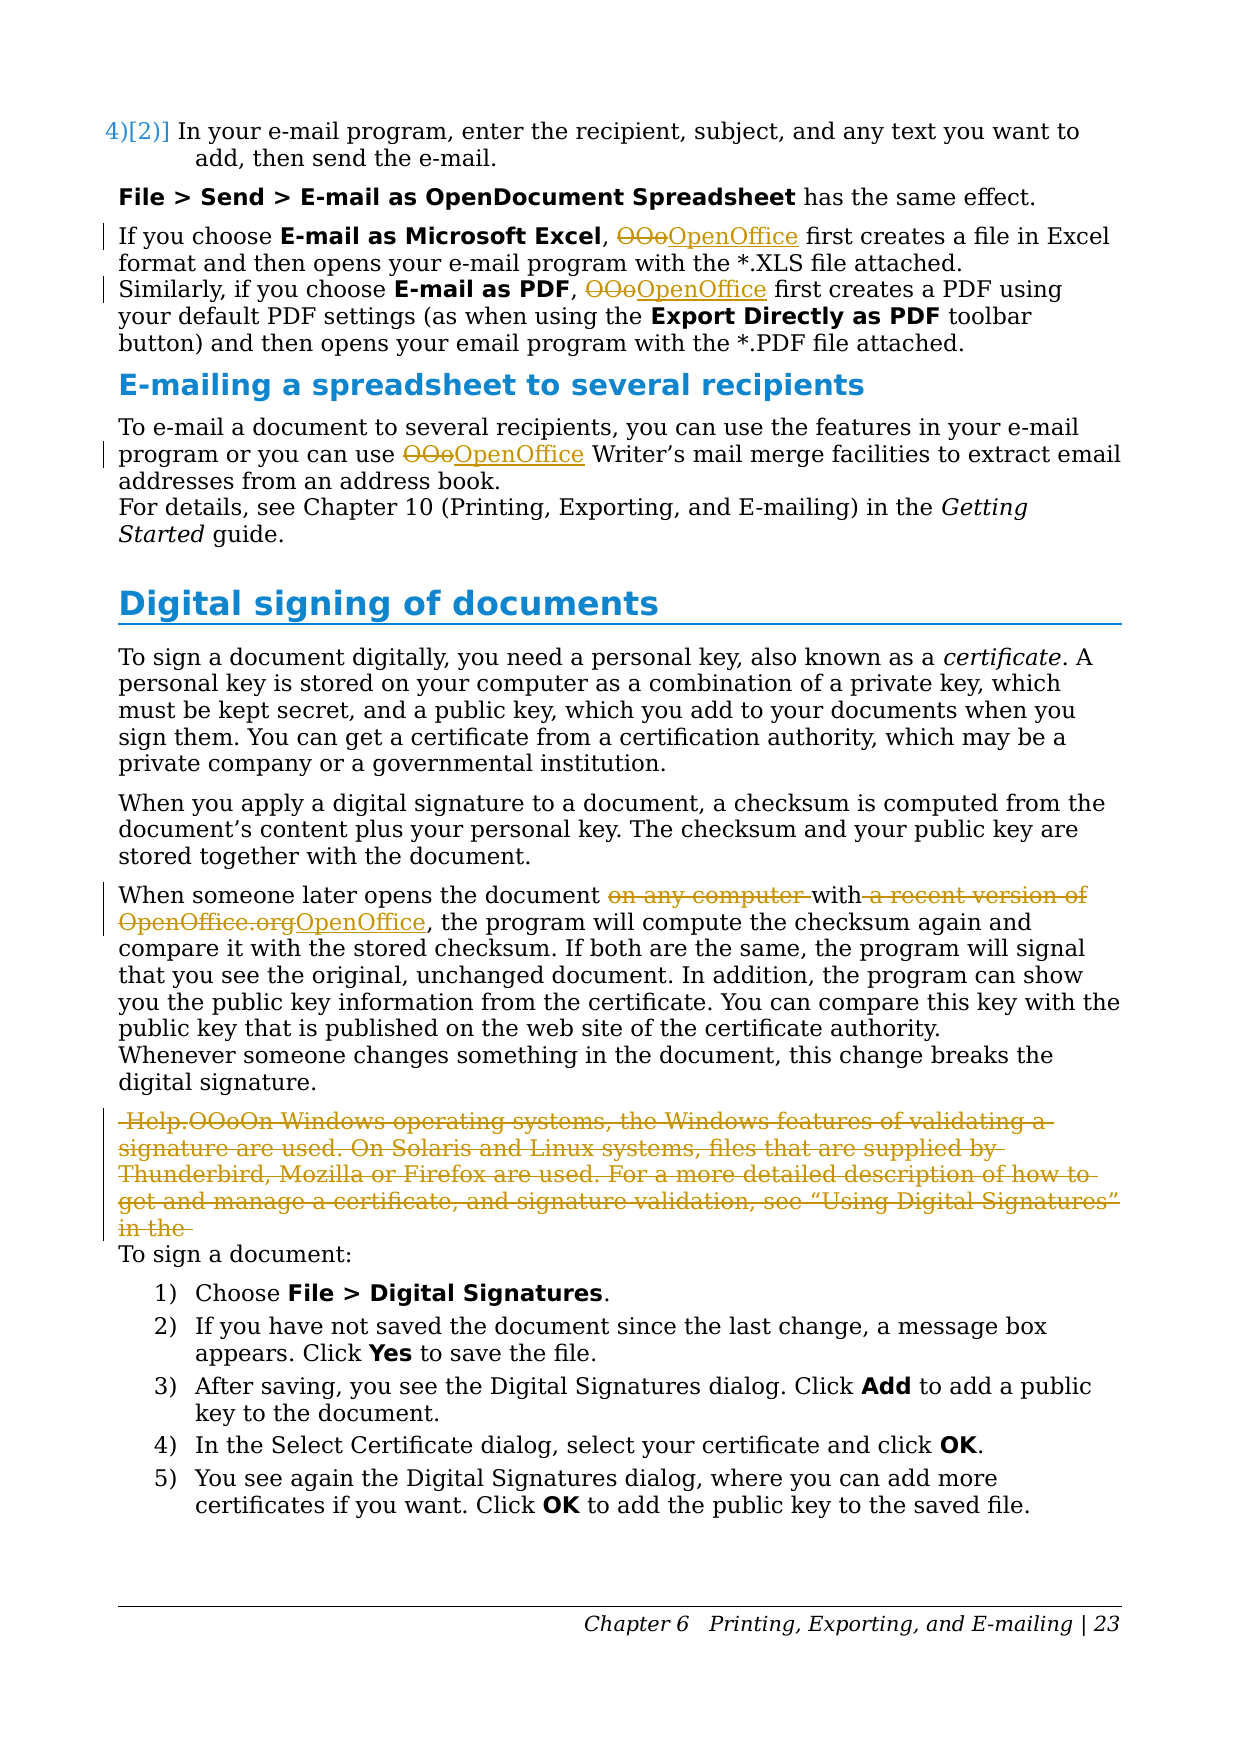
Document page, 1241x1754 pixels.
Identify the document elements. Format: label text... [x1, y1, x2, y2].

text For details, see Chapter 10 (Printing, Exporting, and E-mailing) in the Getting Started guide. [118, 494, 1122, 548]
text To e-mail a document to several recipients, you can use the features in your e-mail program or you can use OpenOffice Writer’s mail merge facilities to extract email addresses from an address book. [118, 414, 1122, 494]
text If you choose E-mail as Microsoft Excel, OpenOffice first creates a file in Excel format and then opens your e-mail program with the *.XLS file attached. [118, 223, 1122, 276]
text Similarly, if you choose E-mail as PDF, OpenOffice first creates a PDF using your default PDF settings (as when using the Export Directly as PDF toolbar button) and then opens your email program with the *.PDF file attached. [118, 276, 1122, 356]
list If you have not saved the document since the last change, a message box appears. Click Yes to save the file. [177, 1313, 1122, 1367]
list Choose File > Digital Signatures. [177, 1281, 1122, 1307]
list In the Select Certificate dialog, select your certificate and click OK. [177, 1433, 1122, 1459]
subtitle E-mailing a spreadsheet to several recipients [118, 368, 1122, 402]
text When you apply a digital signature to a document, a checksum is computed from the document’s content plus your personal key. The checksum and your public key are stored together with the document. [118, 790, 1122, 870]
text To sign a document digitally, you need a personal key, also known as a certificate. A personal key is stored on your computer as a combination of a private key, which must be kept secret, and a public key, which you add to your documents when you sign them. You can get a certificate from a certification authority, which may be a private company or a governmental institution. [118, 644, 1122, 777]
list You see again the Digital Signatures dialog, where you can add more certificates if you want. Click OK to add the public key to the saved file. [177, 1466, 1122, 1519]
list After saving, you see the Digital Signatures dialog. Click Add to add a public key to the document. [177, 1373, 1122, 1426]
list In your e-mail program, enter the recipient, subject, and any text you want to add, then send the e-mail. [177, 118, 1122, 171]
text When someone later opens the document with OpenOffice, the program will compute the checksum again and compare it with the stored checksum. If both are the same, the program will signal that you see the original, unchanged document. In addition, the program can show you the public key information from the certificate. You can compare this key with the public key that is published on the web site of the certificate authority. [118, 882, 1122, 1042]
subtitle Digital signing of documents [118, 584, 1122, 623]
text To sign a document: [118, 1241, 1122, 1268]
text Whenever someone changes something in the document, this change breaks the digital signature. [118, 1042, 1122, 1096]
text File > Send > E-mail as OpenDocument Spreadsheet has the same effect. [118, 184, 1122, 211]
